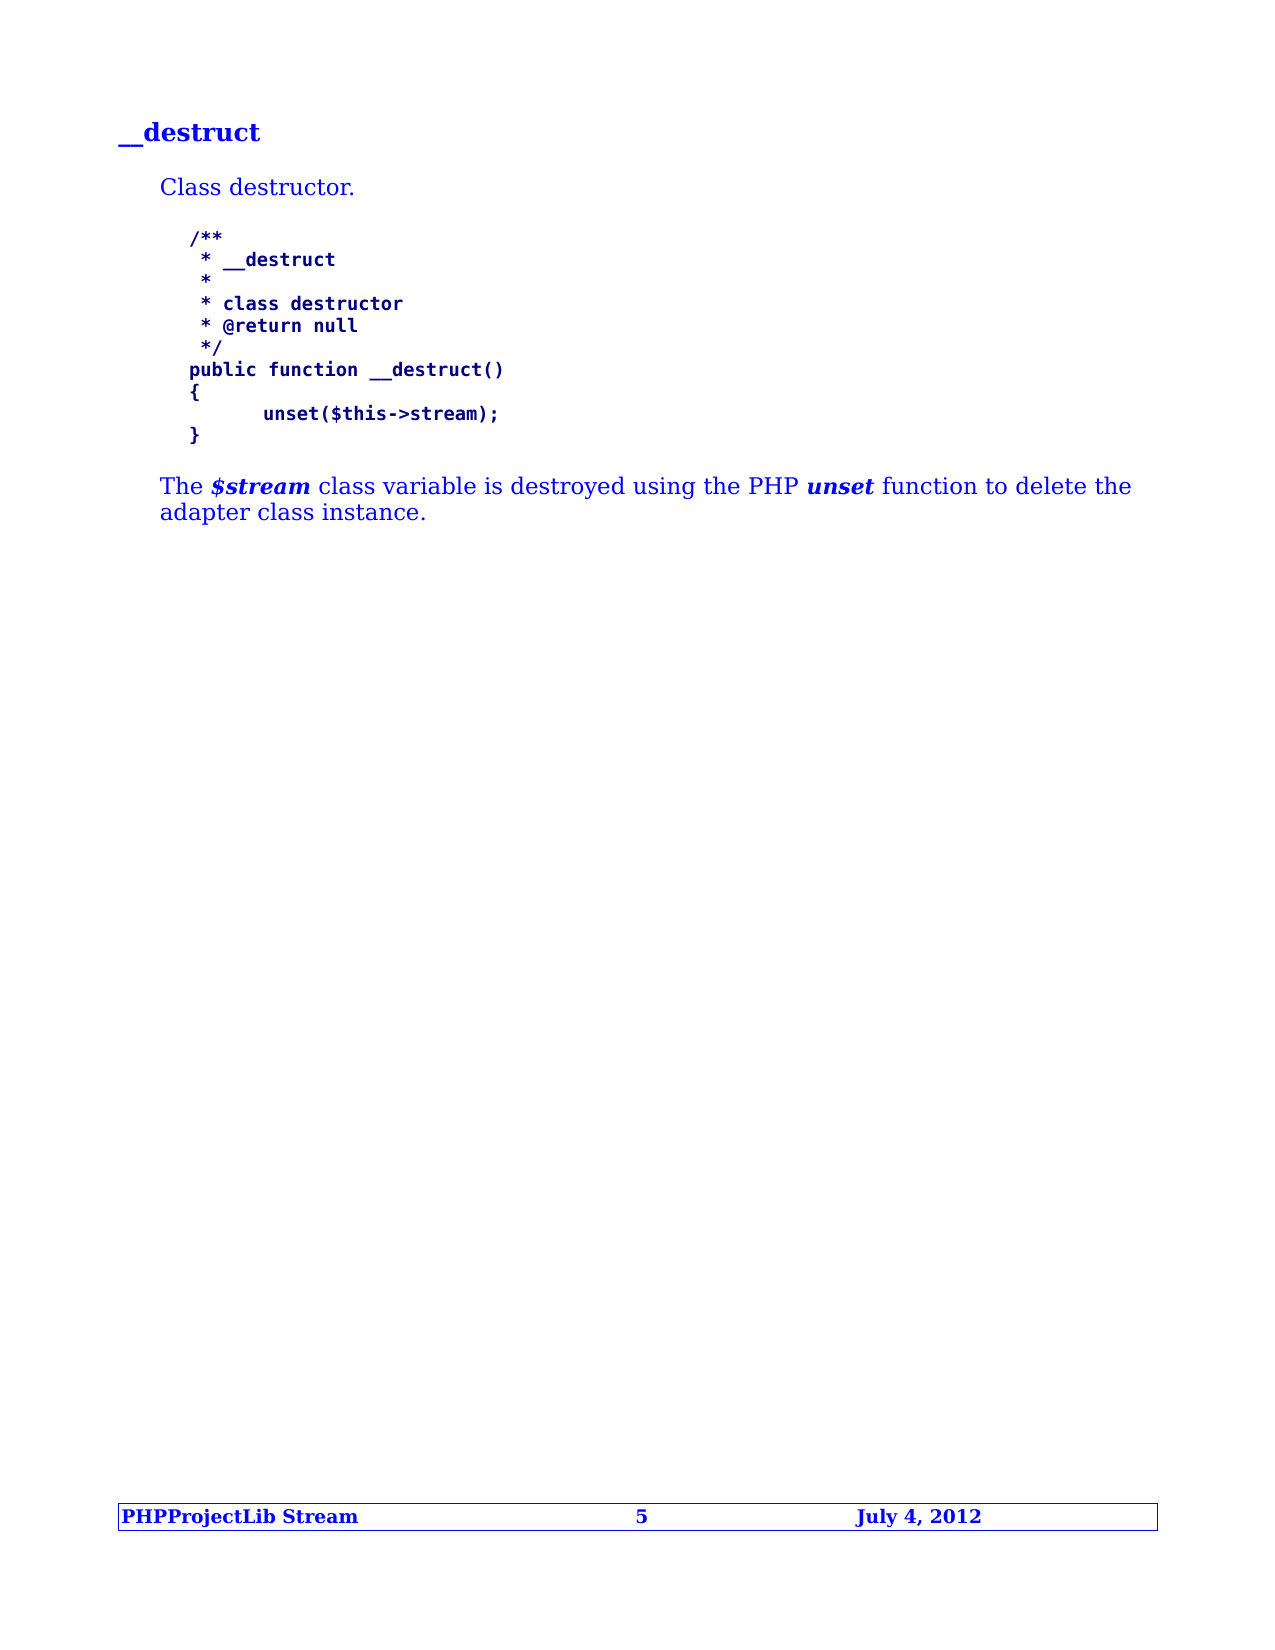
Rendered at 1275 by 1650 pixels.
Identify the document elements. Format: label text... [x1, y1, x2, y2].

list unset($this->stream); [189, 402, 1157, 424]
list */ [189, 337, 1157, 359]
list * @return null [189, 315, 1157, 337]
list /** [189, 227, 1157, 249]
title __destruct [118, 118, 1157, 147]
text Class destructor. [159, 174, 1157, 201]
list * class destructor [189, 293, 1157, 315]
list } [189, 424, 1157, 446]
text The $stream class variable is destroyed using the PHP unset function to delete the adapter class instance. [159, 473, 1157, 526]
list { [189, 381, 1157, 402]
list * __destruct [189, 249, 1157, 271]
list * [189, 271, 1157, 293]
list public function __destruct() [189, 359, 1157, 381]
